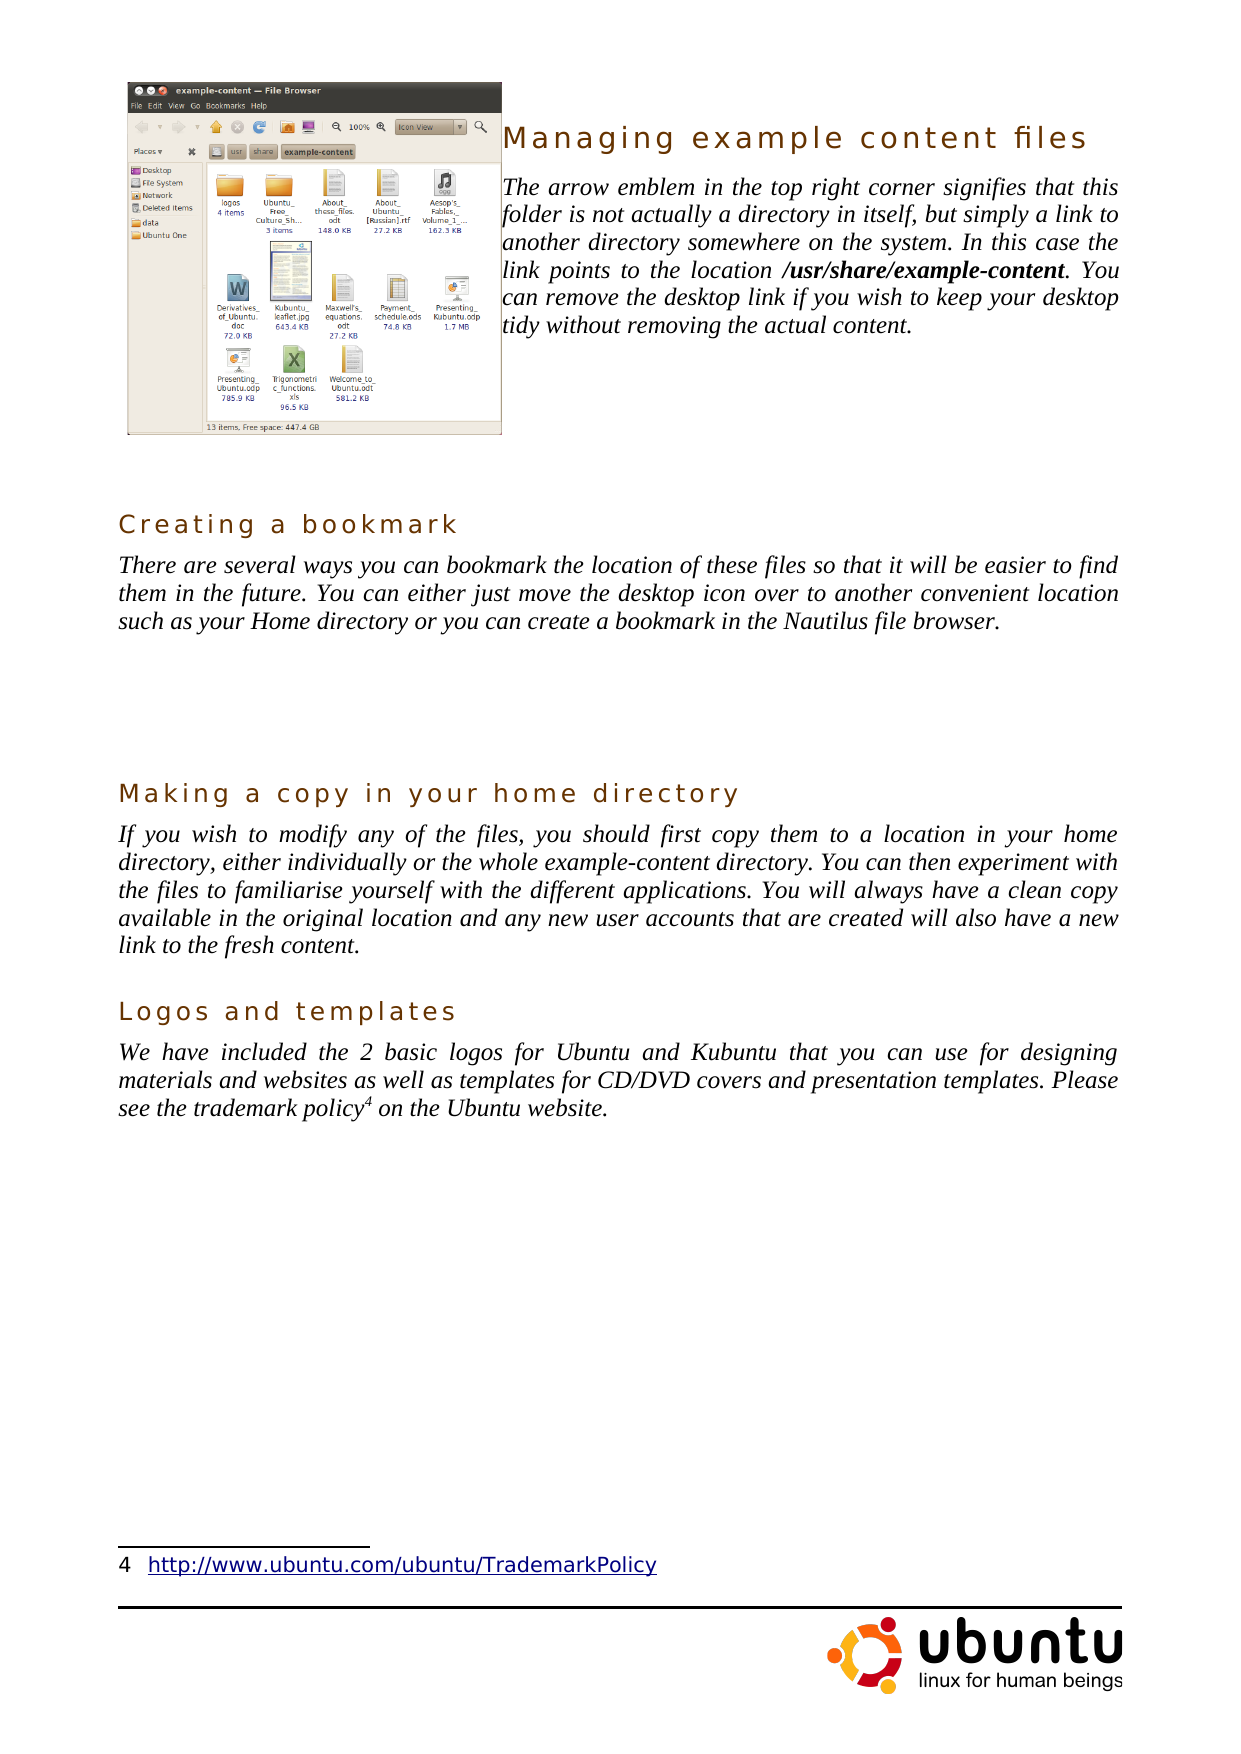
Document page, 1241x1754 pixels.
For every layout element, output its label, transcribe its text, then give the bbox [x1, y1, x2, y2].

text The arrow emblem in the top right corner signifies that this folder is not actually a directory in itself, but simply a link to another directory somewhere on the system. In this case the link points to the location /usr/share/example-content. You can remove the desktop link if you wish to keep your desktop tidy without removing the actual content. [502, 173, 1122, 339]
text We have included the 2 basic logos for Ubuntu and Kubuntu that you can use for designing materials and websites as well as templates for CD/DVD covers and presentation templates. Please see the trademark policy on the Ubuntu website. [118, 1038, 1122, 1121]
text http://www.ubuntu.com/ubuntu/TrademarkPolicy [118, 1553, 1122, 1577]
picture [127, 82, 502, 435]
text If you wish to modify any of the files, you should first copy them to a location in your home directory, either individually or the whole example-content directory. You can then experiment with the files to familiarise yourself with the different applications. You will always have a clean copy available in the original location and any new user accounts that are created will also have a new link to the fresh content. [118, 821, 1122, 959]
subtitle Logos and templates [118, 997, 1122, 1026]
picture [827, 1617, 1123, 1694]
subtitle Managing example content files [502, 121, 1122, 155]
subtitle Creating a bookmark [118, 510, 1122, 539]
subtitle Making a copy in your home directory [118, 779, 1122, 808]
text There are several ways you can bookmark the location of these files so that it will be easier to find them in the future. You can either just move the desktop icon over to another convenient location such as your Home directory or you can create a bookmark in the Nautilus file browser. [118, 551, 1122, 634]
